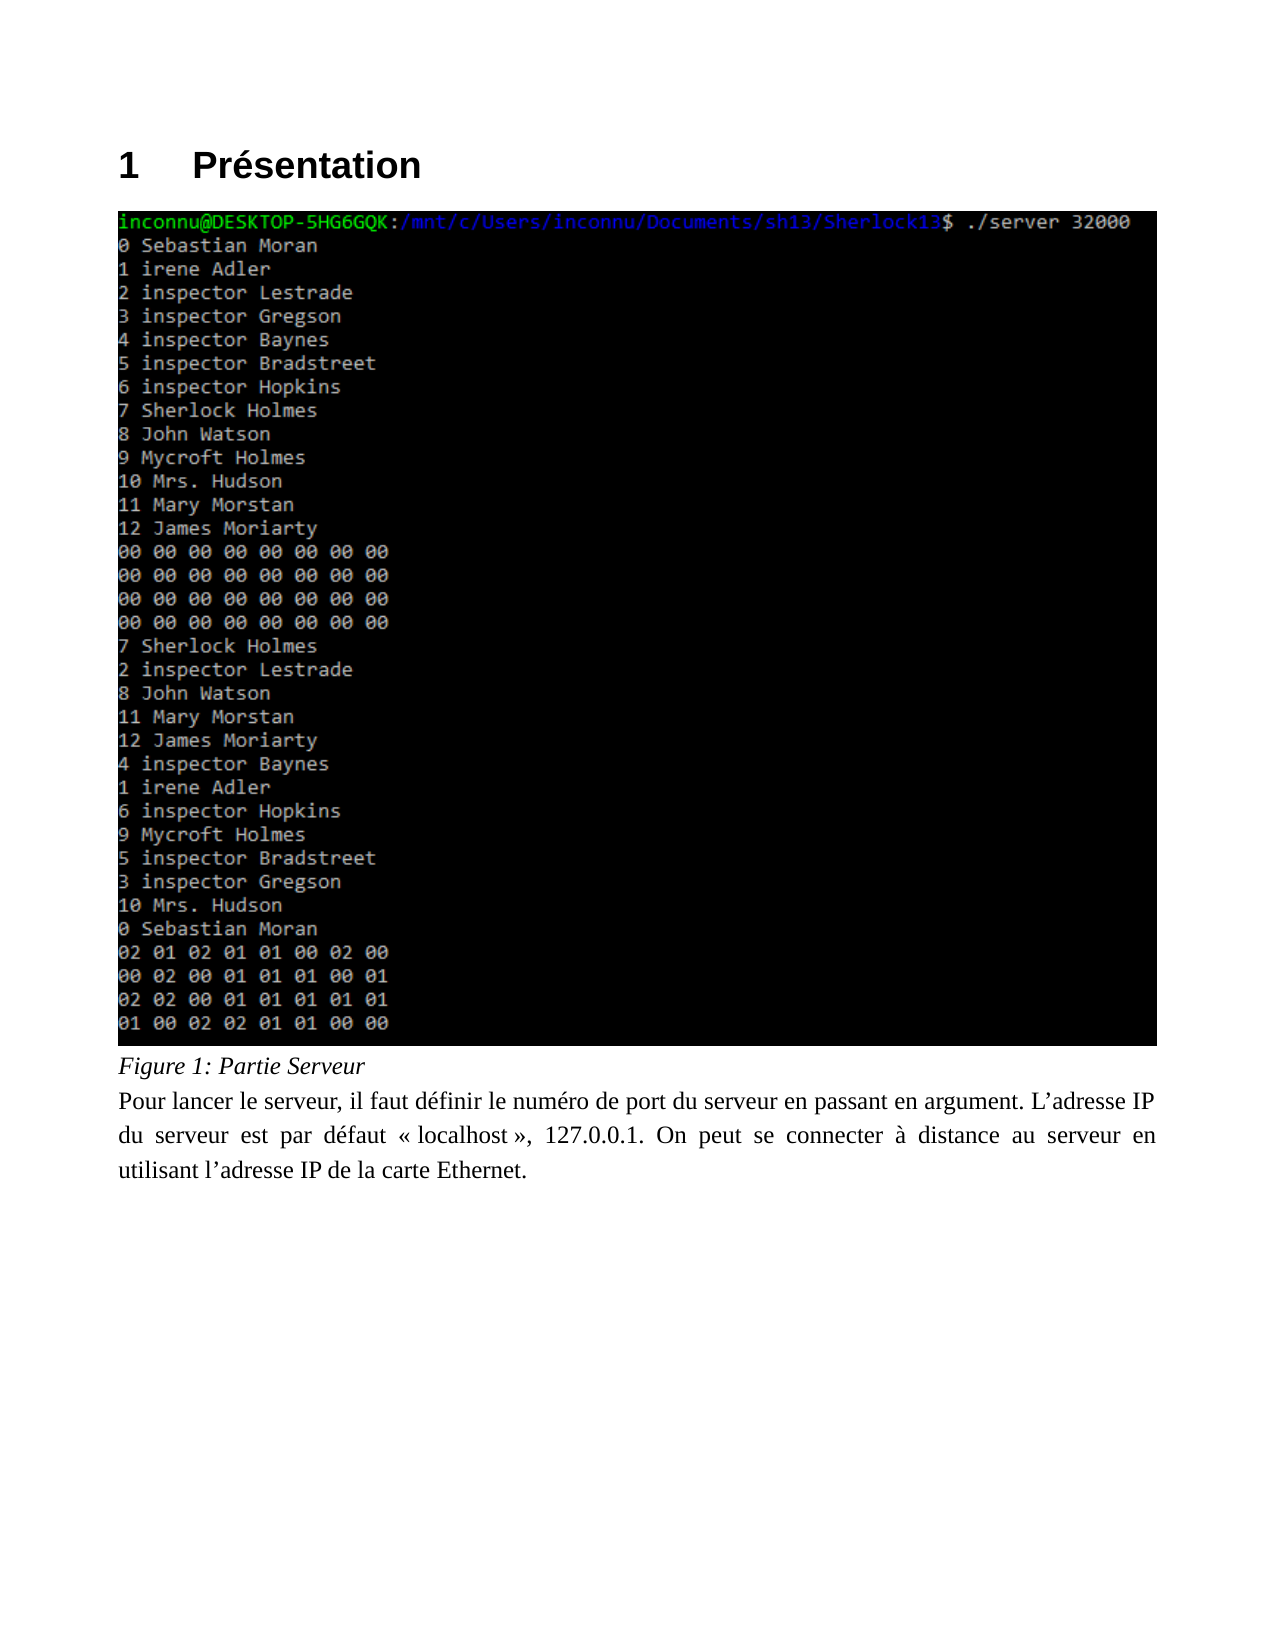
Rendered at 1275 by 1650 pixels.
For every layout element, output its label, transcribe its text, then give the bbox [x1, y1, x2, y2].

text [118, 199, 1157, 211]
text Pour lancer le serveur, il faut définir le numéro de port du serveur en passant en argument. L’adresse IP du serveur est par défaut « localhost », 127.0.0.1. On peut se connecter à distance au serveur en utilisant l’adresse IP de la carte Ethernet. [118, 1080, 1157, 1183]
subtitle Présentation [118, 143, 1157, 187]
picture [118, 211, 1157, 1046]
text Figure 1: Partie Serveur [118, 1046, 1157, 1080]
